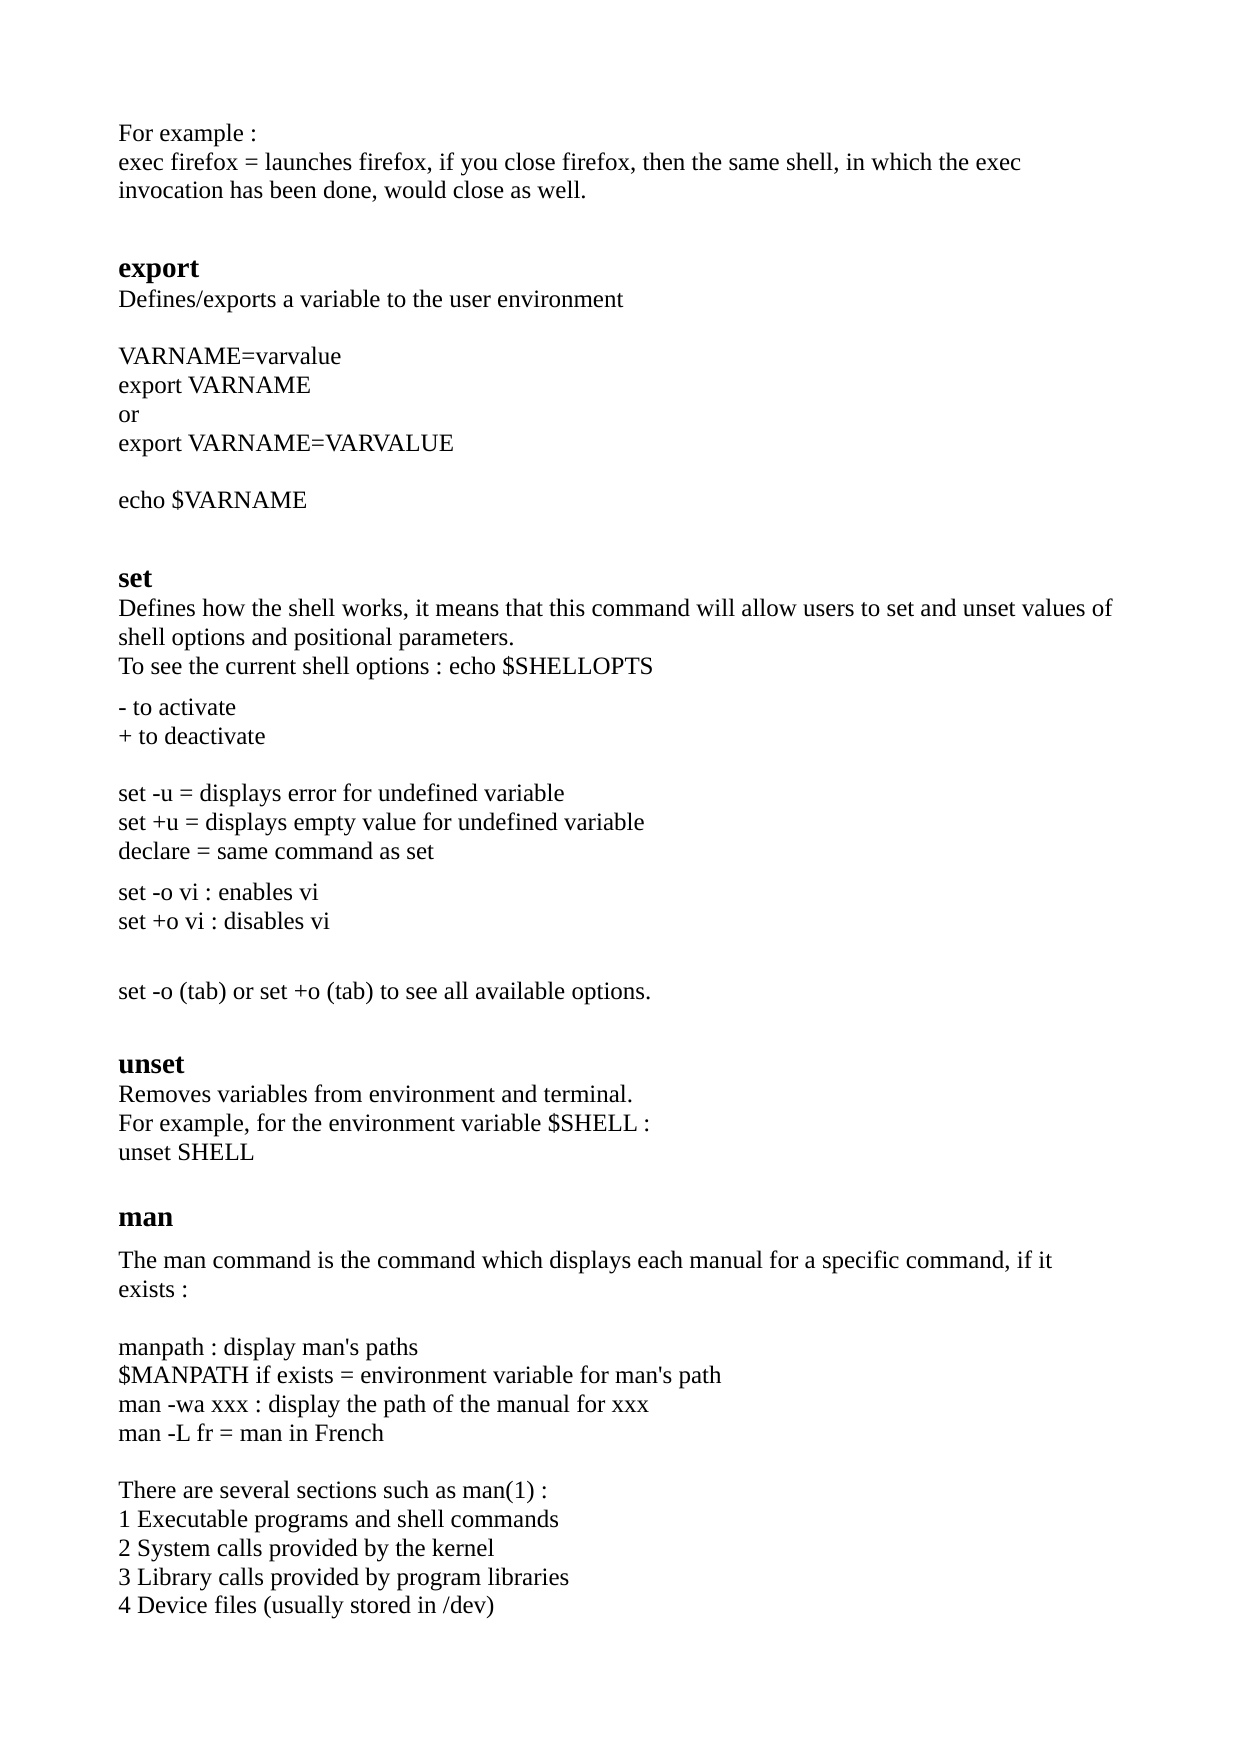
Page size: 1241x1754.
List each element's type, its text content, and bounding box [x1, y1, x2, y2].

text 2 System calls provided by the kernel [118, 1533, 1122, 1562]
text The man command is the command which displays each manual for a specific command, if it exists : manpath : display man's paths $MANPATH if exists = environment variable for man's path man -wa xxx : display the path of the manual for xxx [118, 1245, 1122, 1418]
text unset Removes variables from environment and terminal. For example, for the environment variable $SHELL : unset SHELL man [118, 1046, 1122, 1233]
text set Defines how the shell works, it means that this command will allow users to set and unset values of shell options and positional parameters. To see the current shell options : echo $SHELLOPTS [118, 560, 1122, 680]
text man -L fr = man in French There are several sections such as man(1) : 1 Executable programs and shell commands [118, 1418, 1122, 1533]
text For example : exec firefox = launches firefox, if you close firefox, then the same shell, in which the exec invocation has been done, would close as well. [118, 118, 1122, 238]
text 4 Device files (usually stored in /dev) [118, 1590, 1122, 1619]
text set -o (tab) or set +o (tab) to see all available options. [118, 976, 1122, 1033]
text set -o vi : enables vi set +o vi : disables vi [118, 877, 1122, 963]
text 3 Library calls provided by program libraries [118, 1562, 1122, 1590]
text - to activate + to deactivate set -u = displays error for undefined variable set +u = displays empty value for undefined variable declare = same command as set [118, 692, 1122, 865]
text export Defines/exports a variable to the user environment VARNAME=varvalue export VARNAME or export VARNAME=VARVALUE echo $VARNAME [118, 250, 1122, 547]
